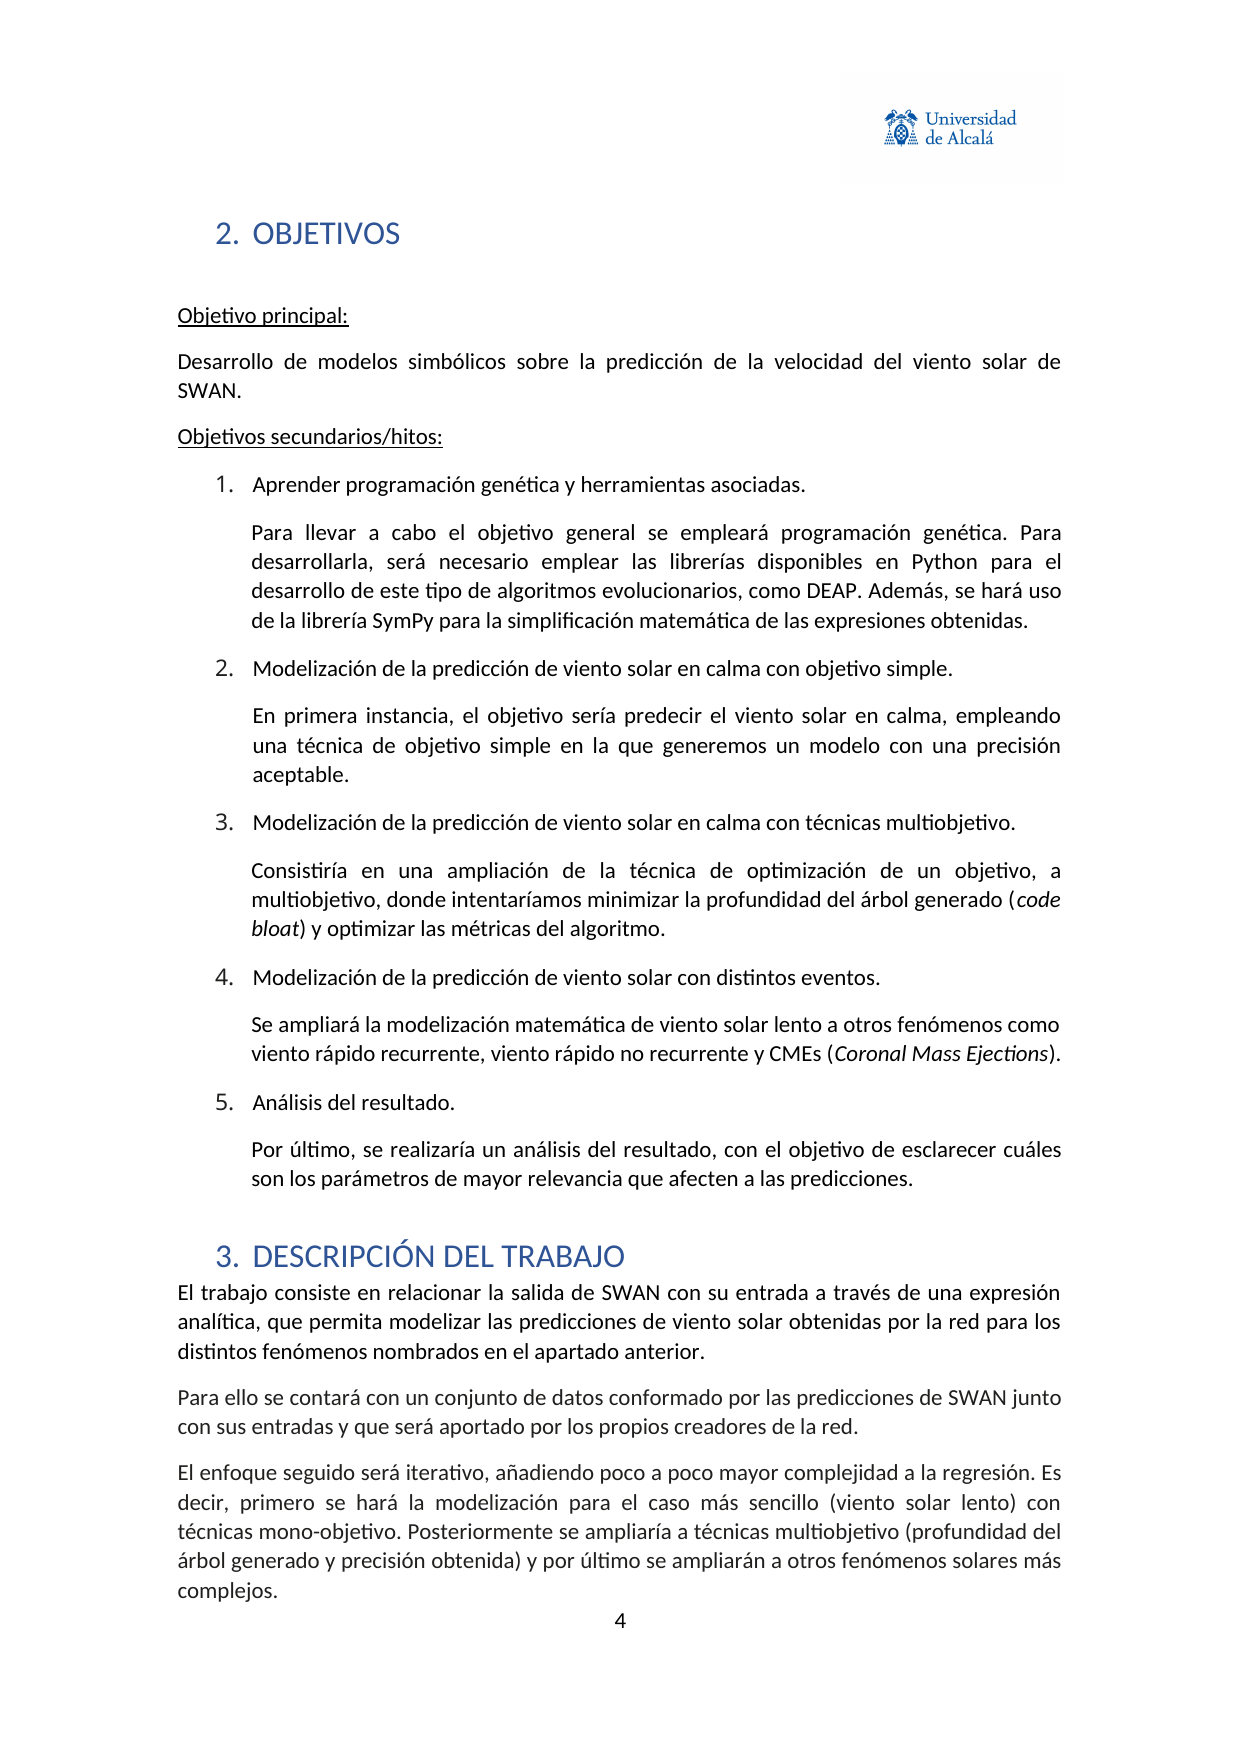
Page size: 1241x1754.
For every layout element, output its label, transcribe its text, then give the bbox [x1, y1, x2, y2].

text Se ampliará la modelización matemática de viento solar lento a otros fenómenos como viento rápido recurrente, viento rápido no recurrente y CMEs (Coronal Mass Ejections). [251, 1010, 1063, 1067]
text Desarrollo de modelos simbólicos sobre la predicción de la velocidad del viento solar de SWAN. [177, 347, 1063, 404]
list Análisis del resultado. [215, 1086, 1063, 1117]
list Aprender programación genética y herramientas asociadas. [215, 468, 1063, 500]
text Objetivos secundarios/hitos: [177, 422, 1063, 450]
text Por último, se realizaría un análisis del resultado, con el objetivo de esclarecer cuáles son los parámetros de mayor relevancia que afecten a las predicciones. [251, 1135, 1063, 1192]
text Para ello se contará con un conjunto de datos conformado por las predicciones de SWAN junto con sus entradas y que será aportado por los propios creadores de la red. [177, 1383, 1063, 1440]
text El enfoque seguido será iterativo, añadiendo poco a poco mayor complejidad a la regresión. Es decir, primero se hará la modelización para el caso más sencillo (viento solar lento) con técnicas mono-objetivo. Posteriormente se ampliaría a técnicas multiobjetivo (profundidad del árbol generado y precisión obtenida) y por último se ampliarán a otros fenómenos solares más complejos. [177, 1458, 1063, 1604]
text Objetivo principal: [177, 301, 1063, 329]
list Modelización de la predicción de viento solar en calma con objetivo simple. [215, 652, 1063, 683]
list Modelización de la predicción de viento solar con distintos eventos. [215, 961, 1063, 992]
text Consistiría en una ampliación de la técnica de optimización de un objetivo, a multiobjetivo, donde intentaríamos minimizar la profundidad del árbol generado (code bloat) y optimizar las métricas del algoritmo. [251, 856, 1063, 943]
text Para llevar a cabo el objetivo general se empleará programación genética. Para desarrollarla, será necesario emplear las librerías disponibles en Python para el desarrollo de este tipo de algoritmos evolucionarios, como DEAP. Además, se hará uso de la librería SymPy para la simplificación matemática de las expresiones obtenidas. [251, 518, 1063, 634]
text En primera instancia, el objetivo sería predecir el viento solar en calma, empleando una técnica de objetivo simple en la que generemos un modelo con una precisión aceptable. [252, 702, 1063, 788]
text El trabajo consiste en relacionar la salida de SWAN con su entrada a través de una expresión analítica, que permita modelizar las predicciones de viento solar obtenidas por la red para los distintos fenómenos nombrados en el apartado anterior. [177, 1278, 1063, 1365]
subtitle DESCRIPCIÓN DEL TRABAJO [215, 1235, 1063, 1276]
subtitle OBJETIVOS [215, 212, 1063, 253]
list Modelización de la predicción de viento solar en calma con técnicas multiobjetivo. [215, 806, 1063, 838]
